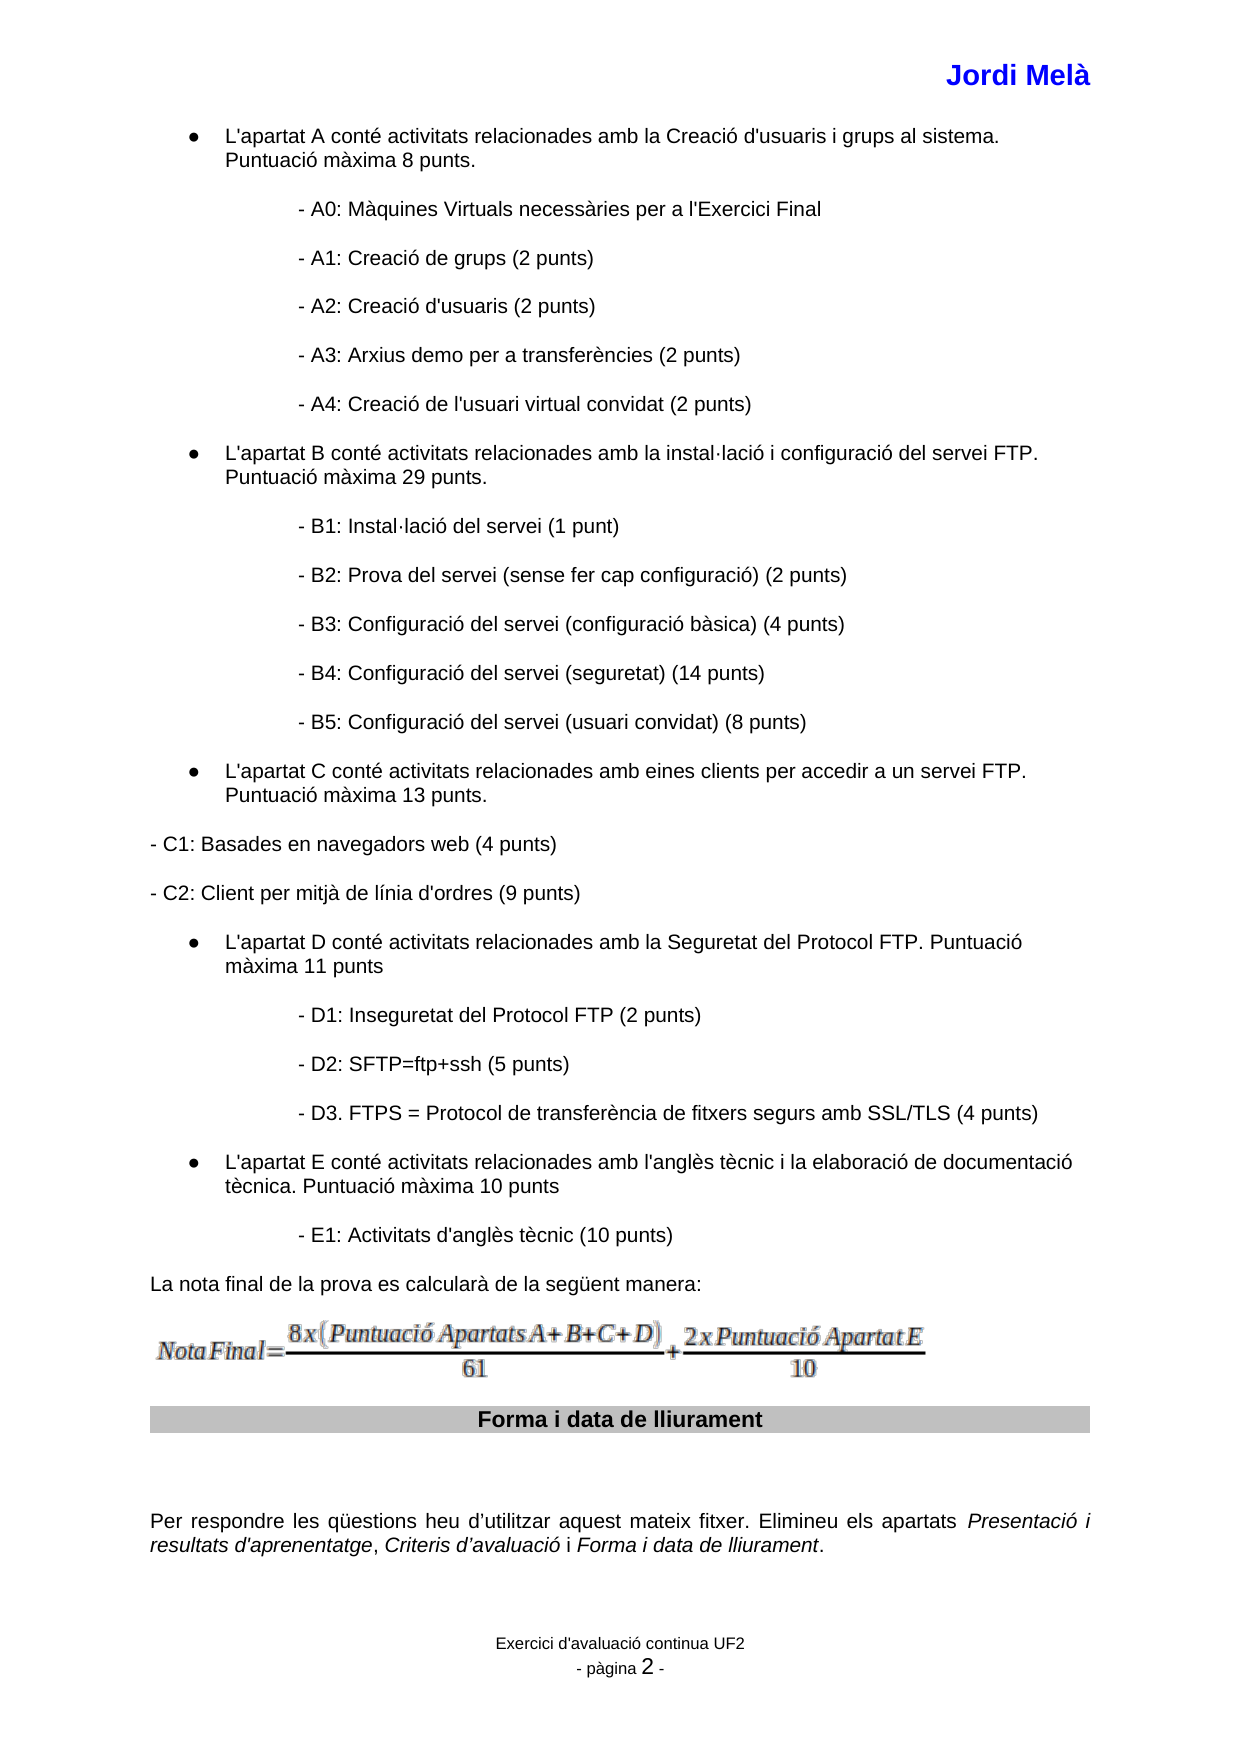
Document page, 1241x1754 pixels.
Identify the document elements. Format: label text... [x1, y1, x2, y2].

text - A2: Creació d'usuaris (2 punts) [298, 294, 1090, 318]
text - B4: Configuració del servei (seguretat) (14 punts) [298, 661, 1090, 685]
text - D3. FTPS = Protocol de transferència de fitxers segurs amb SSL/TLS (4 punts) [298, 1101, 1090, 1124]
list L'apartat A conté activitats relacionades amb la Creació d'usuaris i grups al sistema. Puntuació màxima 8 punts. [187, 123, 1090, 171]
text - B2: Prova del servei (sense fer cap configuració) (2 punts) [298, 563, 1090, 587]
text - B5: Configuració del servei (usuari convidat) (8 punts) [298, 710, 1090, 734]
text - B1: Instal·lació del servei (1 punt) [298, 514, 1090, 538]
text - C2: Client per mitjà de línia d'ordres (9 punts) [150, 881, 1090, 905]
text - A1: Creació de grups (2 punts) [298, 245, 1090, 269]
list L'apartat C conté activitats relacionades amb eines clients per accedir a un servei FTP. Puntuació màxima 13 punts. [187, 759, 1090, 807]
text - E1: Activitats d'anglès tècnic (10 punts) [298, 1222, 1090, 1246]
text - A4: Creació de l'usuari virtual convidat (2 punts) [298, 392, 1090, 416]
text - A3: Arxius demo per a transferències (2 punts) [298, 343, 1090, 367]
text - B3: Configuració del servei (configuració bàsica) (4 punts) [298, 612, 1090, 636]
text Per respondre les qüestions heu d’utilitzar aquest mateix fitxer. Elimineu els apartats Presentació i resultats d'aprenentatge, Criteris d’avaluació i Forma i data de lliurament. [150, 1509, 1090, 1557]
text - C1: Basades en navegadors web (4 punts) [150, 832, 1090, 856]
text - D2: SFTP=ftp+ssh (5 punts) [298, 1052, 1090, 1076]
list L'apartat D conté activitats relacionades amb la Seguretat del Protocol FTP. Puntuació màxima 11 punts [187, 930, 1090, 978]
text - A0: Màquines Virtuals necessàries per a l'Exercici Final [298, 196, 1090, 220]
text La nota final de la prova es calcularà de la següent manera: [150, 1271, 1090, 1295]
text Forma i data de lliurament [150, 1406, 1090, 1433]
text - D1: Inseguretat del Protocol FTP (2 punts) [298, 1003, 1090, 1027]
list L'apartat E conté activitats relacionades amb l'anglès tècnic i la elaboració de documentació tècnica. Puntuació màxima 10 punts [187, 1149, 1090, 1197]
picture [150, 1320, 932, 1382]
list L'apartat B conté activitats relacionades amb la instal·lació i configuració del servei FTP. Puntuació màxima 29 punts. [187, 441, 1090, 489]
